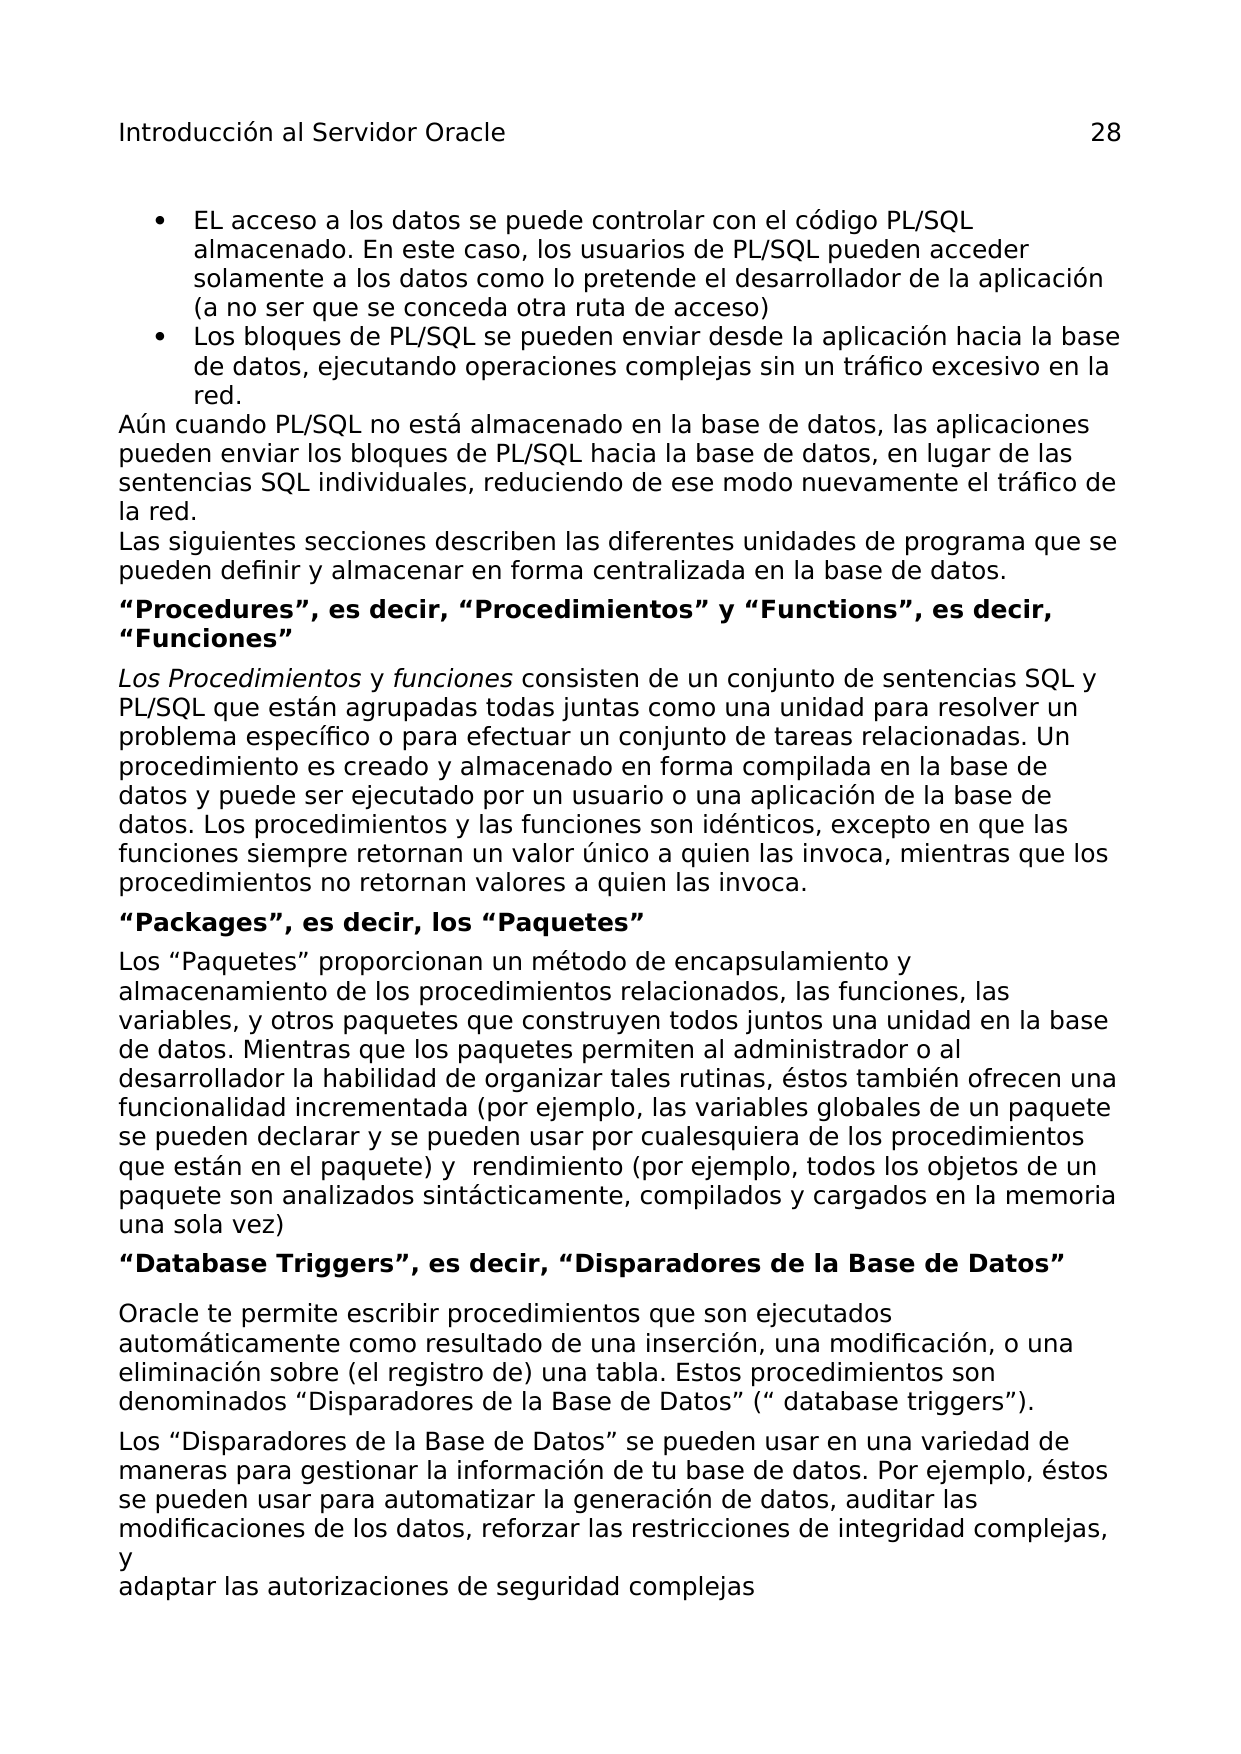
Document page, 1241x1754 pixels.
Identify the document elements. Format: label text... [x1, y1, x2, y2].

text Los “Paquetes” proporcionan un método de encapsulamiento y almacenamiento de los procedimientos relacionados, las funciones, las variables, y otros paquetes que construyen todos juntos una unidad en la base de datos. Mientras que los paquetes permiten al administrador o al desarrollador la habilidad de organizar tales rutinas, éstos también ofrecen una funcionalidad incrementada (por ejemplo, las variables globales de un paquete se pueden declarar y se pueden usar por cualesquiera de los procedimientos que están en el paquete) y rendimiento (por ejemplo, todos los objetos de un paquete son analizados sintácticamente, compilados y cargados en la memoria una sola vez) [118, 948, 1122, 1239]
text “Procedures”, es decir, “Procedimientos” y “Functions”, es decir, “Funciones” [118, 596, 1122, 654]
text adaptar las autorizaciones de seguridad complejas [118, 1573, 1122, 1602]
text “Database Triggers”, es decir, “Disparadores de la Base de Datos” [118, 1250, 1122, 1279]
text Los Procedimientos y funciones consisten de un conjunto de sentencias SQL y PL/SQL que están agrupadas todas juntas como una unidad para resolver un problema específico o para efectuar un conjunto de tareas relacionadas. Un procedimiento es creado y almacenado en forma compilada en la base de datos y puede ser ejecutado por un usuario o una aplicación de la base de datos. Los procedimientos y las funciones son idénticos, excepto en que las funciones siempre retornan un valor único a quien las invoca, mientras que los procedimientos no retornan valores a quien las invoca. [118, 664, 1122, 898]
text “Packages”, es decir, los “Paquetes” [118, 908, 1122, 937]
text Aún cuando PL/SQL no está almacenado en la base de datos, las aplicaciones pueden enviar los bloques de PL/SQL hacia la base de datos, en lugar de las sentencias SQL individuales, reduciendo de ese modo nuevamente el tráfico de la red. [118, 410, 1122, 527]
text Los “Disparadores de la Base de Datos” se pueden usar en una variedad de maneras para gestionar la información de tu base de datos. Por ejemplo, éstos se pueden usar para automatizar la generación de datos, auditar las modificaciones de los datos, reforzar las restricciones de integridad complejas, y [118, 1427, 1122, 1573]
list EL acceso a los datos se puede controlar con el código PL/SQL almacenado. En este caso, los usuarios de PL/SQL pueden acceder solamente a los datos como lo pretende el desarrollador de la aplicación (a no ser que se conceda otra ruta de acceso) [156, 206, 1122, 323]
text Oracle te permite escribir procedimientos que son ejecutados automáticamente como resultado de una inserción, una modificación, o una eliminación sobre (el registro de) una tabla. Estos procedimientos son denominados “Disparadores de la Base de Datos” (“ database triggers”). [118, 1300, 1122, 1416]
list Los bloques de PL/SQL se pueden enviar desde la aplicación hacia la base de datos, ejecutando operaciones complejas sin un tráfico excesivo en la red. [156, 323, 1122, 410]
text Las siguientes secciones describen las diferentes unidades de programa que se pueden definir y almacenar en forma centralizada en la base de datos. [118, 527, 1122, 585]
